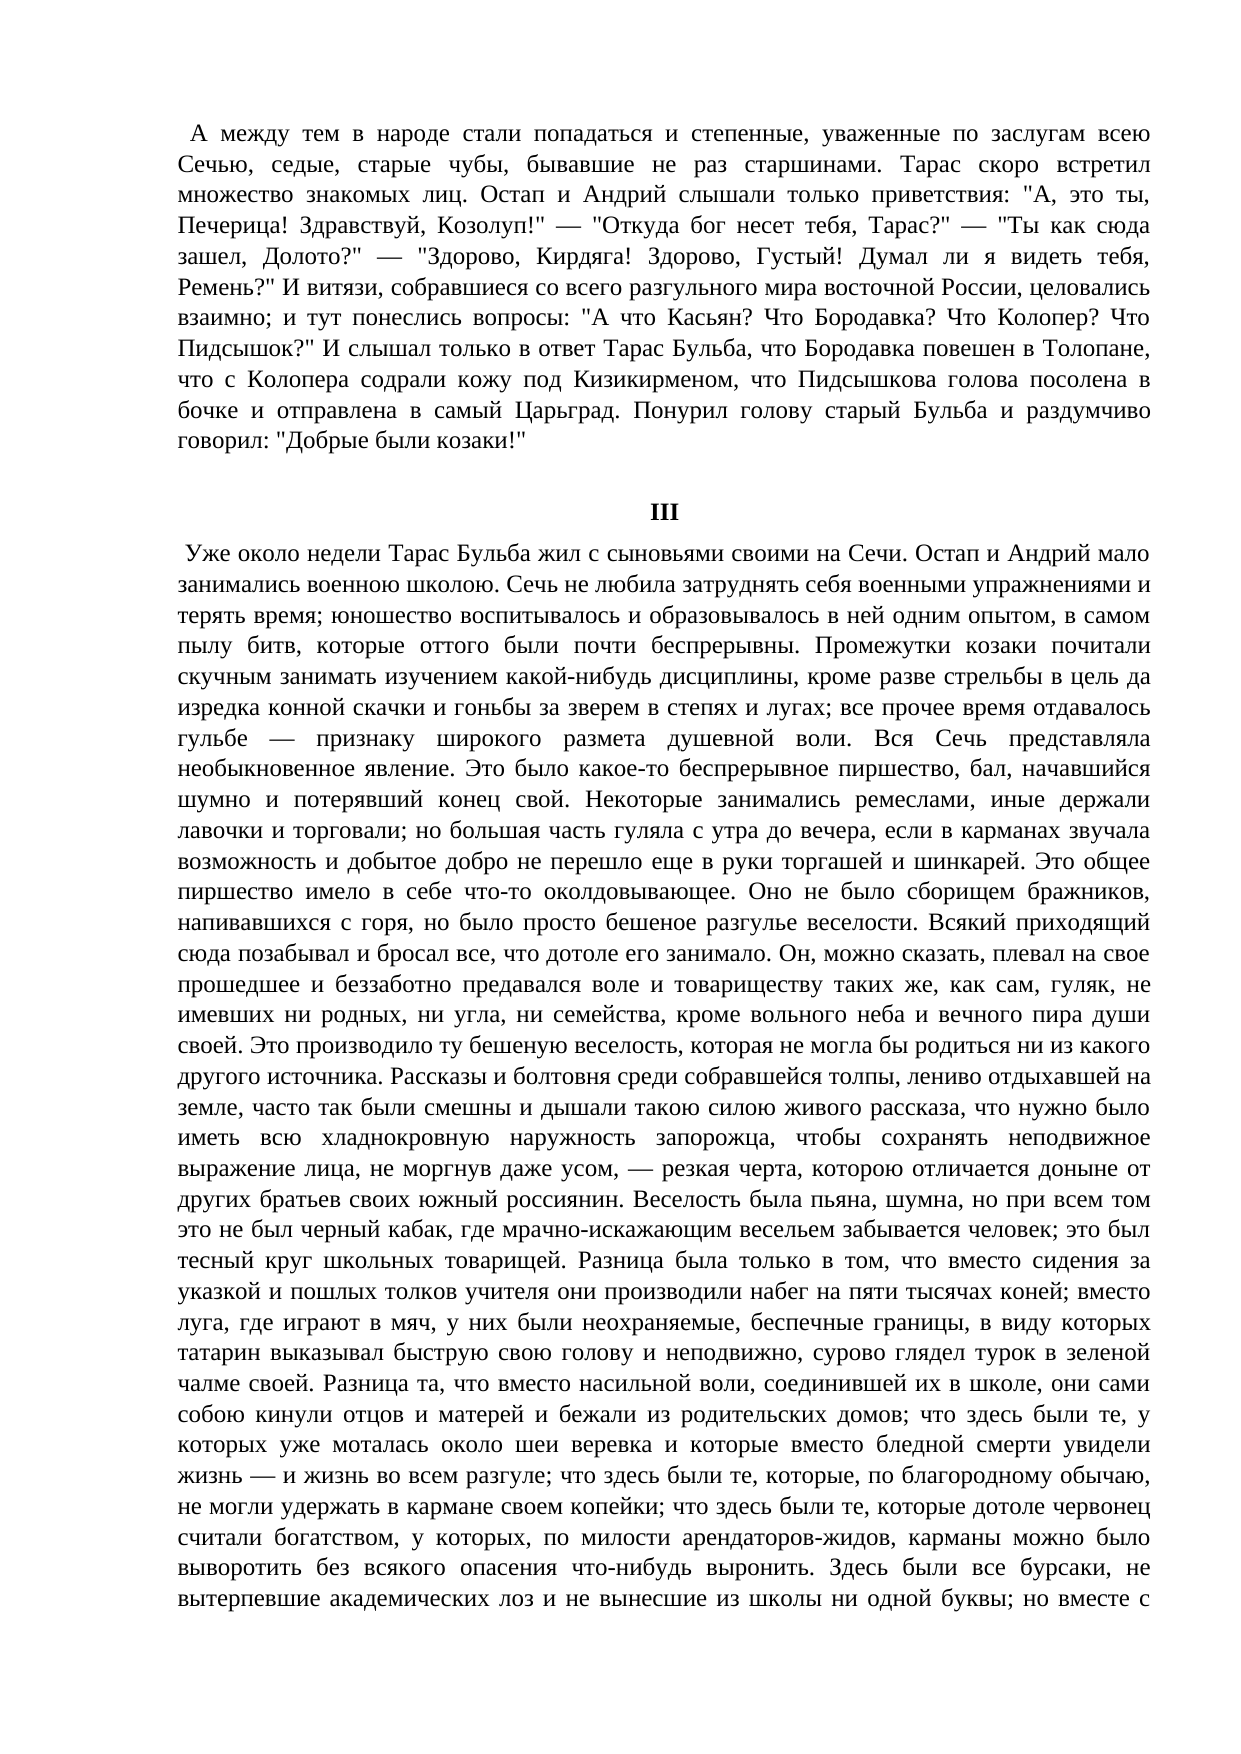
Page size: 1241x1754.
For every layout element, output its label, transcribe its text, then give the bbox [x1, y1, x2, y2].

text А между тем в народе стали попадаться и степенные, уваженные по заслугам всею Сечью, седые, старые чубы, бывавшие не раз старшинами. Тарас скоро встретил множество знакомых лиц. Остап и Андрий слышали только приветствия: "А, это ты, Печерица! Здравствуй, Козолуп!" — "Откуда бог несет тебя, Тарас?" — "Ты как сюда зашел, Долото?" — "Здорово, Кирдяга! Здорово, Густый! Думал ли я видеть тебя, Ремень?" И витязи, собравшиеся со всего разгульного мира восточной России, целовались взаимно; и тут понеслись вопросы: "А что Касьян? Что Бородавка? Что Колопер? Что Пидсышок?" И слышал только в ответ Тарас Бульба, что Бородавка повешен в Толопане, что с Колопера содрали кожу под Кизикирменом, что Пидсышкова голова посолена в бочке и отправлена в самый Царьград. Понурил голову старый Бульба и раздумчиво говорил: "Добрые были козаки!" [177, 118, 1152, 454]
text Уже около недели Тарас Бульба жил с сыновьями своими на Сечи. Остап и Андрий мало занимались военною школою. Сечь не любила затруднять себя военными упражнениями и терять время; юношество воспитывалось и образовывалось в ней одним опытом, в самом пылу битв, которые оттого были почти беспрерывны. Промежутки козаки почитали скучным занимать изучением какой-нибудь дисциплины, кроме разве стрельбы в цель да изредка конной скачки и гоньбы за зверем в степях и лугах; все прочее время отдавалось гульбе — признаку широкого размета душевной воли. Вся Сечь представляла необыкновенное явление. Это было какое-то беспрерывное пиршество, бал, начавшийся шумно и потерявший конец свой. Некоторые занимались ремеслами, иные держали лавочки и торговали; но большая часть гуляла с утра до вечера, если в карманах звучала возможность и добытое добро не перешло еще в руки торгашей и шинкарей. Это общее пиршество имело в себе что-то околдовывающее. Оно не было сборищем бражников, напивавшихся с горя, но было просто бешеное разгулье веселости. Всякий приходящий сюда позабывал и бросал все, что дотоле его занимало. Он, можно сказать, плевал на свое прошедшее и беззаботно предавался воле и товариществу таких же, как сам, гуляк, не имевших ни родных, ни угла, ни семейства, кроме вольного неба и вечного пира души своей. Это производило ту бешеную веселость, которая не могла бы родиться ни из какого другого источника. Рассказы и болтовня среди собравшейся толпы, лениво отдыхавшей на земле, часто так были смешны и дышали такою силою живого рассказа, что нужно было иметь всю хладнокровную наружность запорожца, чтобы сохранять неподвижное выражение лица, не моргнув даже усом, — резкая черта, которою отличается доныне от других братьев своих южный россиянин. Веселость была пьяна, шумна, но при всем том это не был черный кабак, где мрачно-искажающим весельем забывается человек; это был тесный круг школьных товарищей. Разница была только в том, что вместо сидения за указкой и пошлых толков учителя они производили набег на пяти тысячах коней; вместо луга, где играют в мяч, у них были неохраняемые, беспечные границы, в виду которых татарин выказывал быструю свою голову и неподвижно, сурово глядел турок в зеленой чалме своей. Разница та, что вместо насильной воли, соединившей их в школе, они сами собою кинули отцов и матерей и бежали из родительских домов; что здесь были те, у которых уже моталась около шеи веревка и которые вместо бледной смерти увидели жизнь — и жизнь во всем разгуле; что здесь были те, которые, по благородному обычаю, не могли удержать в кармане своем копейки; что здесь были те, которые дотоле червонец считали богатством, у которых, по милости арендаторов-жидов, карманы можно было выворотить без всякого опасения что-нибудь выронить. Здесь были все бурсаки, не вытерпевшие академических лоз и не вынесшие из школы ни одной буквы; но вместе с [177, 538, 1152, 1612]
text III [177, 497, 1152, 526]
